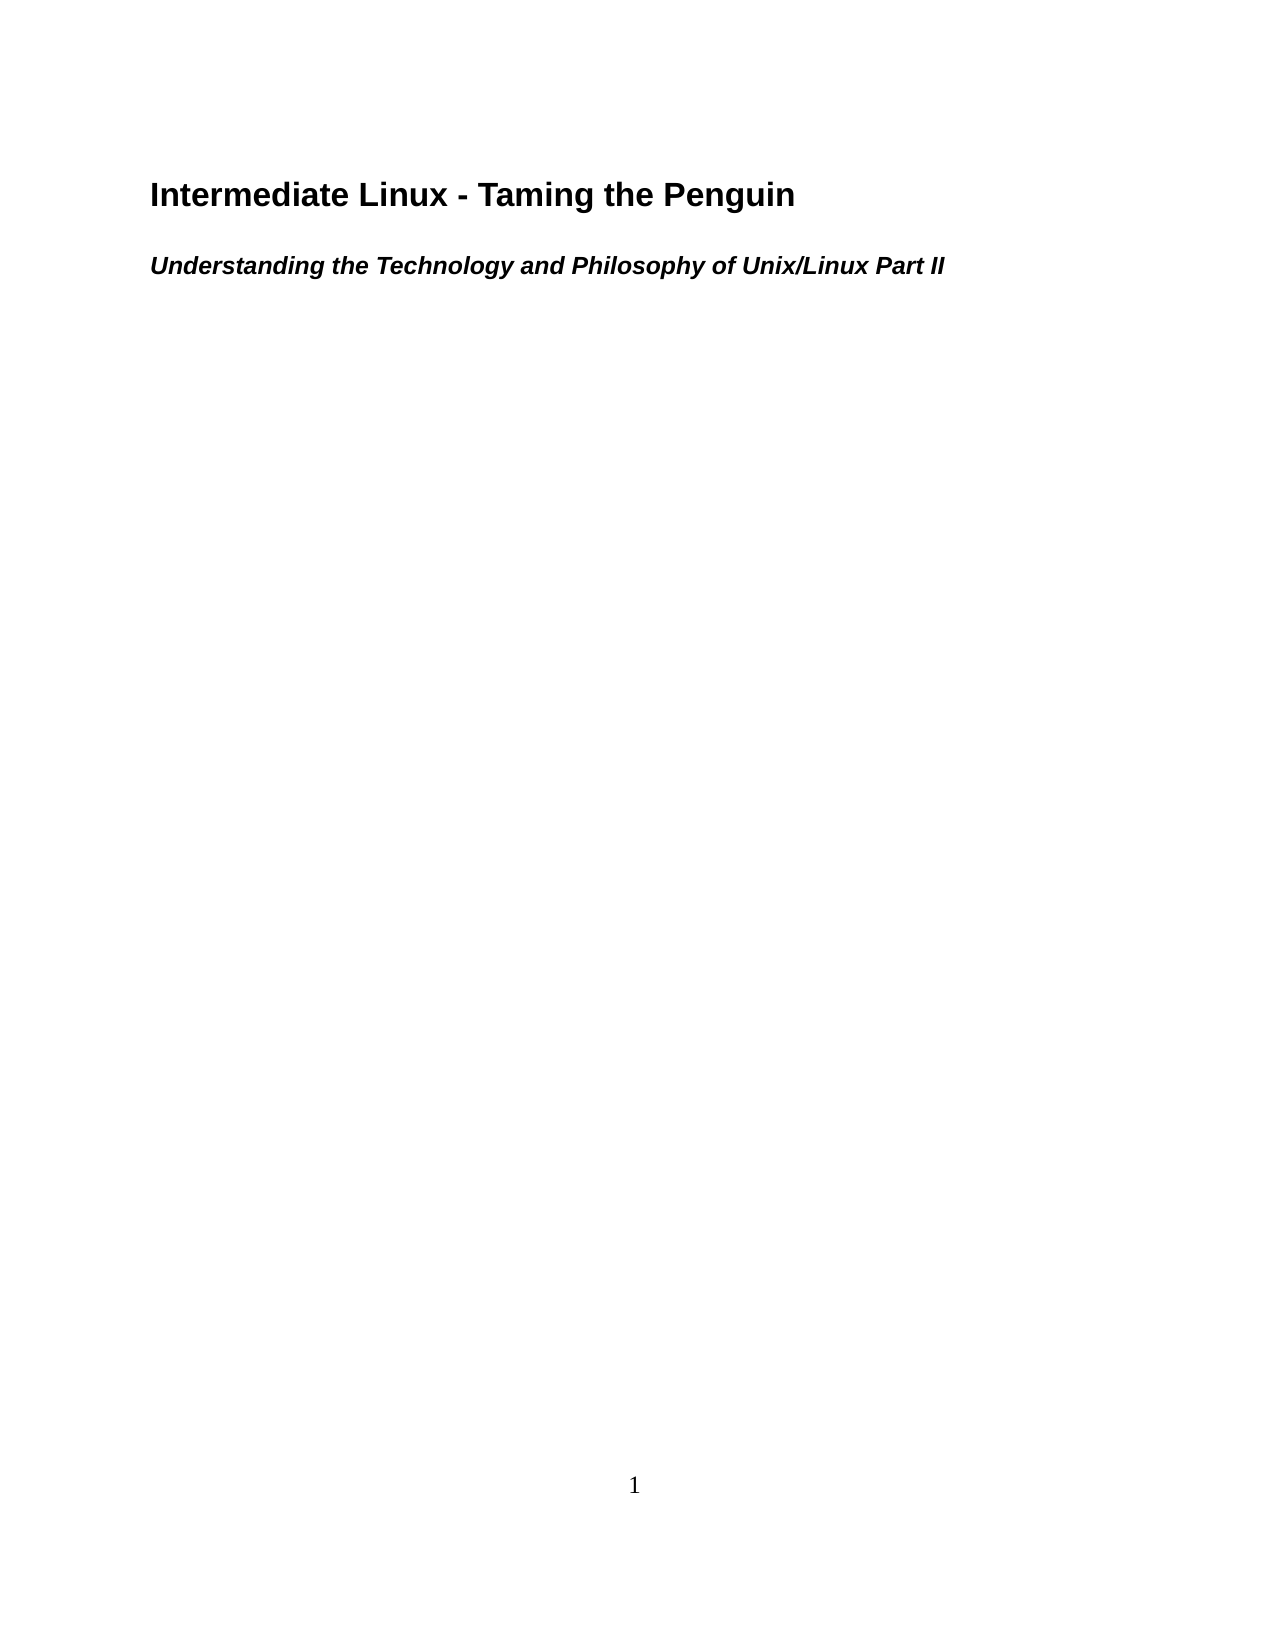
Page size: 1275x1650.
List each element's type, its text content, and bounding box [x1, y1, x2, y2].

subtitle Intermediate Linux - Taming the Penguin [150, 175, 1125, 214]
subtitle Understanding the Technology and Philosophy of Unix/Linux Part II [150, 251, 1125, 280]
